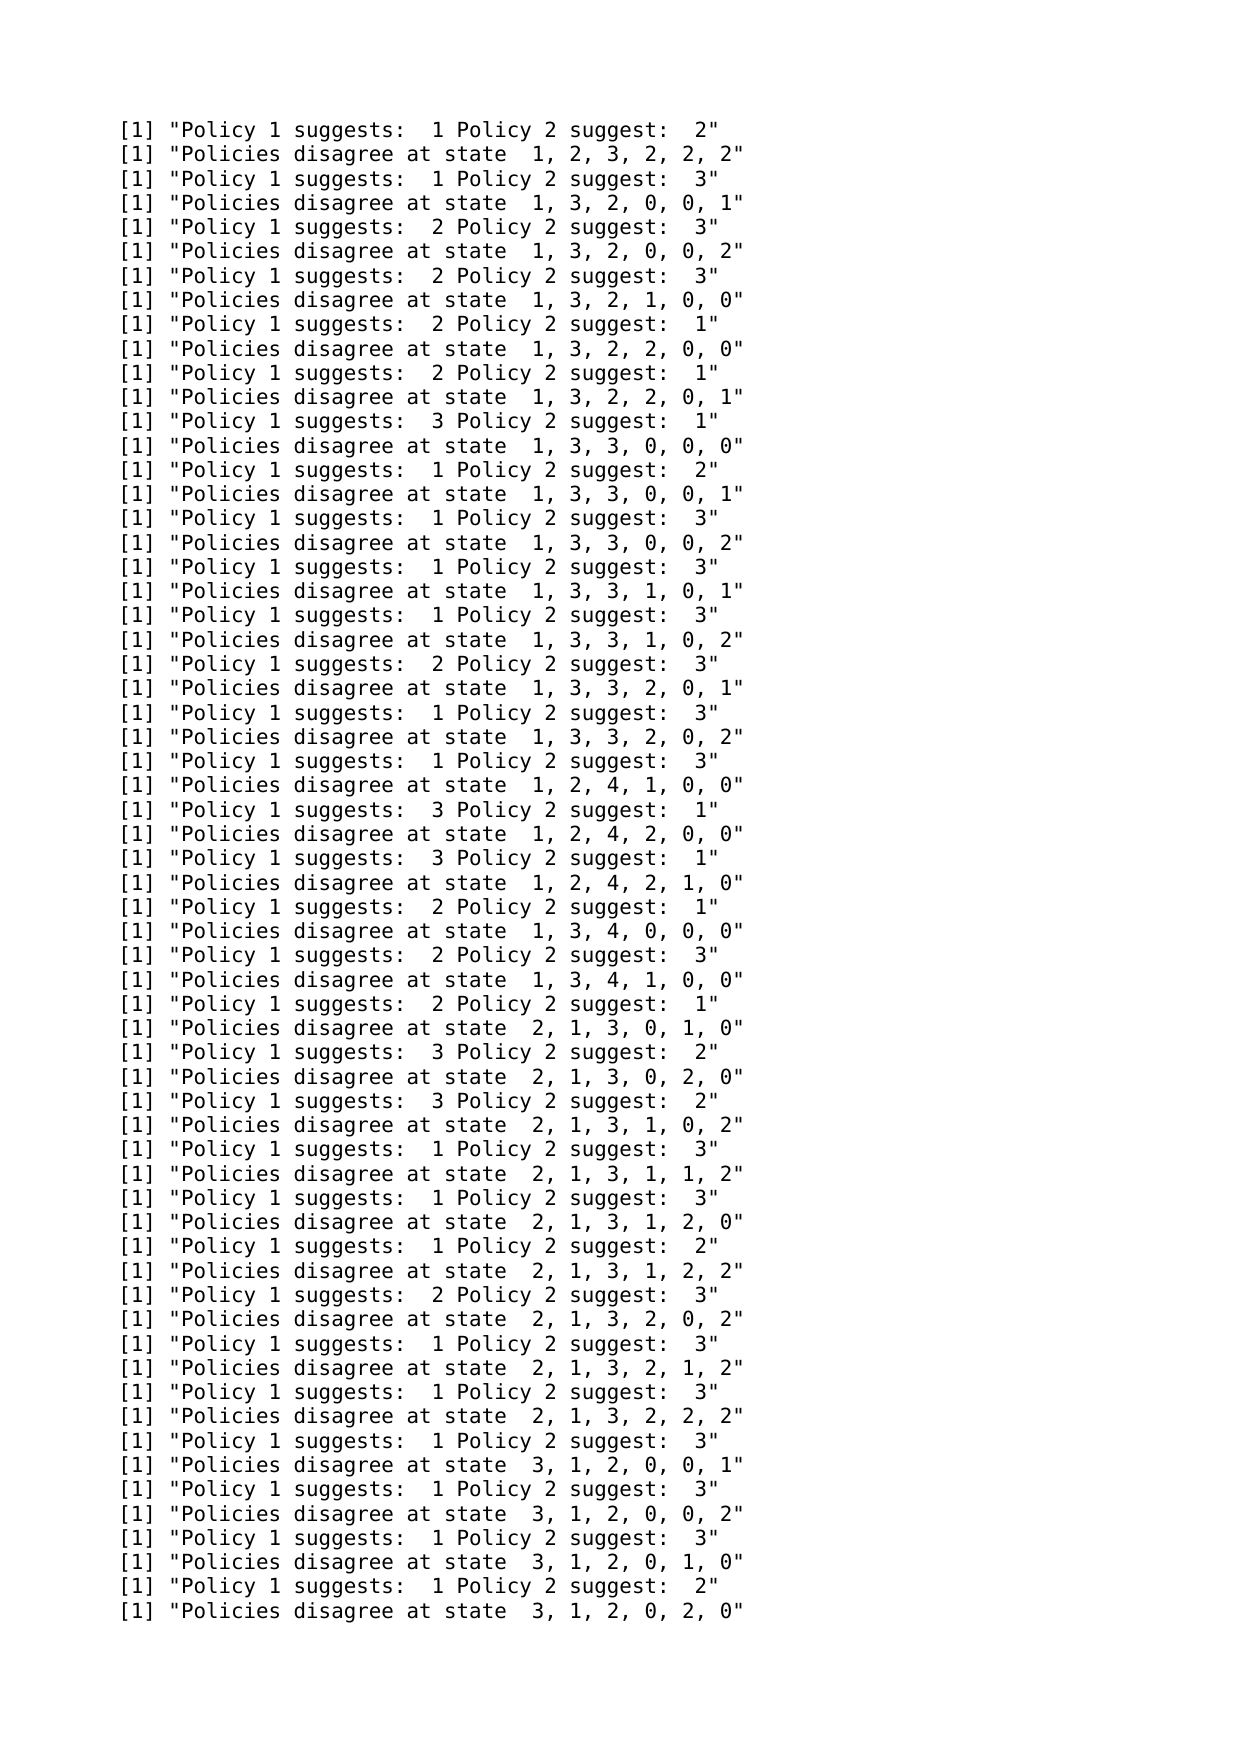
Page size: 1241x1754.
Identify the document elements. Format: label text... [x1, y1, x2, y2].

text [1] "Policy 1 suggests: 1 Policy 2 suggest: 3" [118, 701, 1122, 725]
text [1] "Policy 1 suggests: 2 Policy 2 suggest: 1" [118, 895, 1122, 919]
text [1] "Policy 1 suggests: 2 Policy 2 suggest: 3" [118, 652, 1122, 676]
text [1] "Policy 1 suggests: 1 Policy 2 suggest: 3" [118, 1477, 1122, 1502]
text [1] "Policy 1 suggests: 2 Policy 2 suggest: 1" [118, 992, 1122, 1016]
text [1] "Policies disagree at state 1, 2, 4, 2, 1, 0" [118, 871, 1122, 895]
text [1] "Policy 1 suggests: 1 Policy 2 suggest: 3" [118, 555, 1122, 579]
text [1] "Policy 1 suggests: 3 Policy 2 suggest: 2" [118, 1040, 1122, 1065]
text [1] "Policies disagree at state 1, 3, 3, 0, 0, 0" [118, 434, 1122, 458]
text [1] "Policy 1 suggests: 3 Policy 2 suggest: 2" [118, 1089, 1122, 1113]
text [1] "Policies disagree at state 3, 1, 2, 0, 0, 2" [118, 1502, 1122, 1526]
text [1] "Policies disagree at state 1, 3, 3, 2, 0, 2" [118, 725, 1122, 749]
text [1] "Policies disagree at state 2, 1, 3, 1, 2, 2" [118, 1259, 1122, 1283]
text [1] "Policies disagree at state 2, 1, 3, 1, 0, 2" [118, 1113, 1122, 1137]
text [1] "Policy 1 suggests: 1 Policy 2 suggest: 3" [118, 1380, 1122, 1404]
text [1] "Policy 1 suggests: 2 Policy 2 suggest: 3" [118, 264, 1122, 288]
text [1] "Policy 1 suggests: 1 Policy 2 suggest: 3" [118, 1332, 1122, 1356]
text [1] "Policies disagree at state 1, 3, 2, 2, 0, 0" [118, 337, 1122, 361]
text [1] "Policies disagree at state 1, 2, 4, 2, 0, 0" [118, 822, 1122, 846]
text [1] "Policy 1 suggests: 1 Policy 2 suggest: 3" [118, 167, 1122, 191]
text [1] "Policies disagree at state 1, 3, 3, 1, 0, 1" [118, 579, 1122, 603]
text [1] "Policy 1 suggests: 1 Policy 2 suggest: 3" [118, 1429, 1122, 1453]
text [1] "Policy 1 suggests: 2 Policy 2 suggest: 3" [118, 943, 1122, 968]
text [1] "Policies disagree at state 3, 1, 2, 0, 1, 0" [118, 1550, 1122, 1574]
text [1] "Policy 1 suggests: 1 Policy 2 suggest: 3" [118, 1526, 1122, 1550]
text [1] "Policy 1 suggests: 1 Policy 2 suggest: 3" [118, 603, 1122, 628]
text [1] "Policies disagree at state 2, 1, 3, 2, 1, 2" [118, 1356, 1122, 1380]
text [1] "Policies disagree at state 3, 1, 2, 0, 0, 1" [118, 1453, 1122, 1477]
text [1] "Policies disagree at state 1, 3, 4, 1, 0, 0" [118, 968, 1122, 992]
text [1] "Policies disagree at state 1, 2, 4, 1, 0, 0" [118, 773, 1122, 798]
text [1] "Policy 1 suggests: 2 Policy 2 suggest: 3" [118, 1283, 1122, 1307]
text [1] "Policy 1 suggests: 1 Policy 2 suggest: 3" [118, 1186, 1122, 1210]
text [1] "Policies disagree at state 1, 3, 2, 0, 0, 2" [118, 239, 1122, 264]
text [1] "Policies disagree at state 2, 1, 3, 2, 0, 2" [118, 1307, 1122, 1332]
text [1] "Policies disagree at state 2, 1, 3, 1, 2, 0" [118, 1210, 1122, 1234]
text [1] "Policies disagree at state 2, 1, 3, 2, 2, 2" [118, 1404, 1122, 1429]
text [1] "Policy 1 suggests: 2 Policy 2 suggest: 1" [118, 312, 1122, 337]
text [1] "Policy 1 suggests: 1 Policy 2 suggest: 3" [118, 1137, 1122, 1162]
text [1] "Policy 1 suggests: 1 Policy 2 suggest: 2" [118, 118, 1122, 142]
text [1] "Policies disagree at state 2, 1, 3, 1, 1, 2" [118, 1162, 1122, 1186]
text [1] "Policy 1 suggests: 1 Policy 2 suggest: 3" [118, 506, 1122, 531]
text [1] "Policy 1 suggests: 1 Policy 2 suggest: 2" [118, 1574, 1122, 1599]
text [1] "Policies disagree at state 1, 3, 3, 0, 0, 1" [118, 482, 1122, 506]
text [1] "Policy 1 suggests: 3 Policy 2 suggest: 1" [118, 409, 1122, 434]
text [1] "Policies disagree at state 1, 3, 2, 1, 0, 0" [118, 288, 1122, 312]
text [1] "Policies disagree at state 1, 2, 3, 2, 2, 2" [118, 142, 1122, 167]
text [1] "Policies disagree at state 2, 1, 3, 0, 2, 0" [118, 1065, 1122, 1089]
text [1] "Policies disagree at state 2, 1, 3, 0, 1, 0" [118, 1016, 1122, 1040]
text [1] "Policies disagree at state 1, 3, 3, 2, 0, 1" [118, 676, 1122, 701]
text [1] "Policy 1 suggests: 1 Policy 2 suggest: 3" [118, 749, 1122, 773]
text [1] "Policy 1 suggests: 1 Policy 2 suggest: 2" [118, 1234, 1122, 1259]
text [1] "Policy 1 suggests: 3 Policy 2 suggest: 1" [118, 798, 1122, 822]
text [1] "Policies disagree at state 1, 3, 3, 0, 0, 2" [118, 531, 1122, 555]
text [1] "Policies disagree at state 1, 3, 2, 0, 0, 1" [118, 191, 1122, 215]
text [1] "Policies disagree at state 1, 3, 4, 0, 0, 0" [118, 919, 1122, 943]
text [1] "Policy 1 suggests: 2 Policy 2 suggest: 3" [118, 215, 1122, 239]
text [1] "Policy 1 suggests: 3 Policy 2 suggest: 1" [118, 846, 1122, 871]
text [1] "Policies disagree at state 1, 3, 3, 1, 0, 2" [118, 628, 1122, 652]
text [1] "Policy 1 suggests: 2 Policy 2 suggest: 1" [118, 361, 1122, 385]
text [1] "Policy 1 suggests: 1 Policy 2 suggest: 2" [118, 458, 1122, 482]
text [1] "Policies disagree at state 1, 3, 2, 2, 0, 1" [118, 385, 1122, 409]
text [1] "Policies disagree at state 3, 1, 2, 0, 2, 0" [118, 1599, 1122, 1623]
